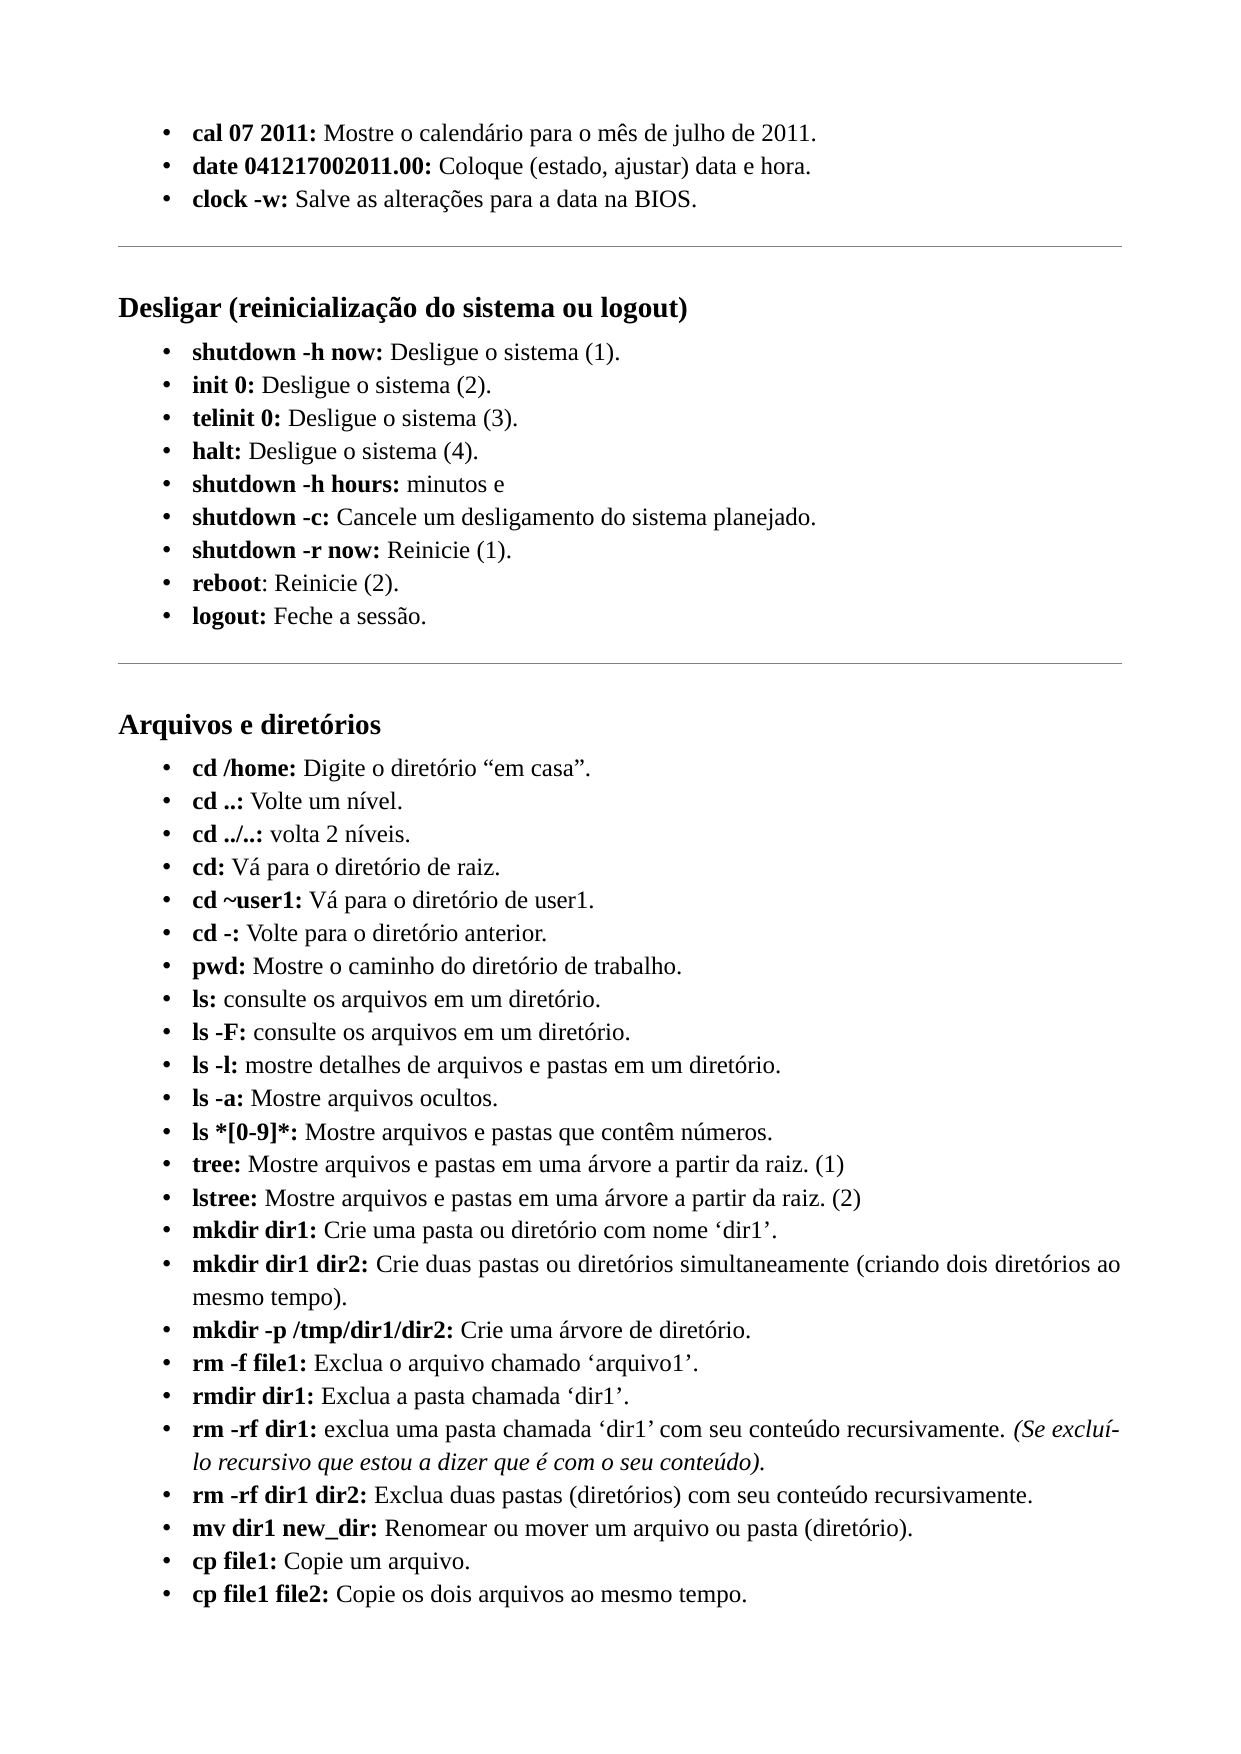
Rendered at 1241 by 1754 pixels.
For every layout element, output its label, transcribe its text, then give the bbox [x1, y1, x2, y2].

list shutdown -r now: Reinicie (1). [162, 535, 1122, 563]
list rm -rf dir1 dir2: Exclua duas pastas (diretórios) com seu conteúdo recursivamente. [162, 1480, 1122, 1508]
list ls -l: mostre detalhes de arquivos e pastas em um diretório. [162, 1051, 1122, 1079]
subtitle Desligar (reinicialização do sistema ou logout) [118, 291, 1122, 324]
list logout: Feche a sessão. [162, 601, 1122, 629]
list shutdown -h now: Desligue o sistema (1). [162, 337, 1122, 365]
list cd ~user1: Vá para o diretório de user1. [162, 885, 1122, 914]
list cp file1: Copie um arquivo. [162, 1546, 1122, 1574]
list mkdir dir1 dir2: Crie duas pastas ou diretórios simultaneamente (criando dois diretórios ao mesmo tempo). [162, 1249, 1122, 1310]
list ls *[0-9]*: Mostre arquivos e pastas que contêm números. [162, 1117, 1122, 1145]
list tree: Mostre arquivos e pastas em uma árvore a partir da raiz. (1) [162, 1149, 1122, 1178]
list cd ..: Volte um nível. [162, 786, 1122, 815]
list mkdir -p /tmp/dir1/dir2: Crie uma árvore de diretório. [162, 1315, 1122, 1343]
list cal 07 2011: Mostre o calendário para o mês de julho de 2011. [162, 118, 1122, 147]
list pwd: Mostre o caminho do diretório de trabalho. [162, 951, 1122, 980]
subtitle Arquivos e diretórios [118, 707, 1122, 741]
list init 0: Desligue o sistema (2). [162, 370, 1122, 398]
list shutdown -c: Cancele um desligamento do sistema planejado. [162, 502, 1122, 531]
list shutdown -h hours: minutos e [162, 469, 1122, 497]
list ls: consulte os arquivos em um diretório. [162, 984, 1122, 1013]
list clock -w: Salve as alterações para a data na BIOS. [162, 184, 1122, 213]
list rm -rf dir1: exclua uma pasta chamada ‘dir1’ com seu conteúdo recursivamente. (Se excluí-lo recursivo que estou a dizer que é com o seu conteúdo). [162, 1414, 1122, 1476]
list cd: Vá para o diretório de raiz. [162, 852, 1122, 881]
list date 041217002011.00: Coloque (estado, ajustar) data e hora. [162, 151, 1122, 180]
list ls -a: Mostre arquivos ocultos. [162, 1083, 1122, 1112]
list rmdir dir1: Exclua a pasta chamada ‘dir1’. [162, 1381, 1122, 1409]
list cd /home: Digite o diretório “em casa”. [162, 753, 1122, 782]
list lstree: Mostre arquivos e pastas em uma árvore a partir da raiz. (2) [162, 1183, 1122, 1211]
list halt: Desligue o sistema (4). [162, 436, 1122, 464]
list cp file1 file2: Copie os dois arquivos ao mesmo tempo. [162, 1579, 1122, 1608]
list telinit 0: Desligue o sistema (3). [162, 403, 1122, 431]
list mkdir dir1: Crie uma pasta ou diretório com nome ‘dir1’. [162, 1216, 1122, 1244]
list ls -F: consulte os arquivos em um diretório. [162, 1017, 1122, 1046]
list cd -: Volte para o diretório anterior. [162, 918, 1122, 947]
list rm -f file1: Exclua o arquivo chamado ‘arquivo1’. [162, 1348, 1122, 1376]
list cd ../..: volta 2 níveis. [162, 819, 1122, 848]
list mv dir1 new_dir: Renomear ou mover um arquivo ou pasta (diretório). [162, 1513, 1122, 1542]
list reboot: Reinicie (2). [162, 568, 1122, 597]
